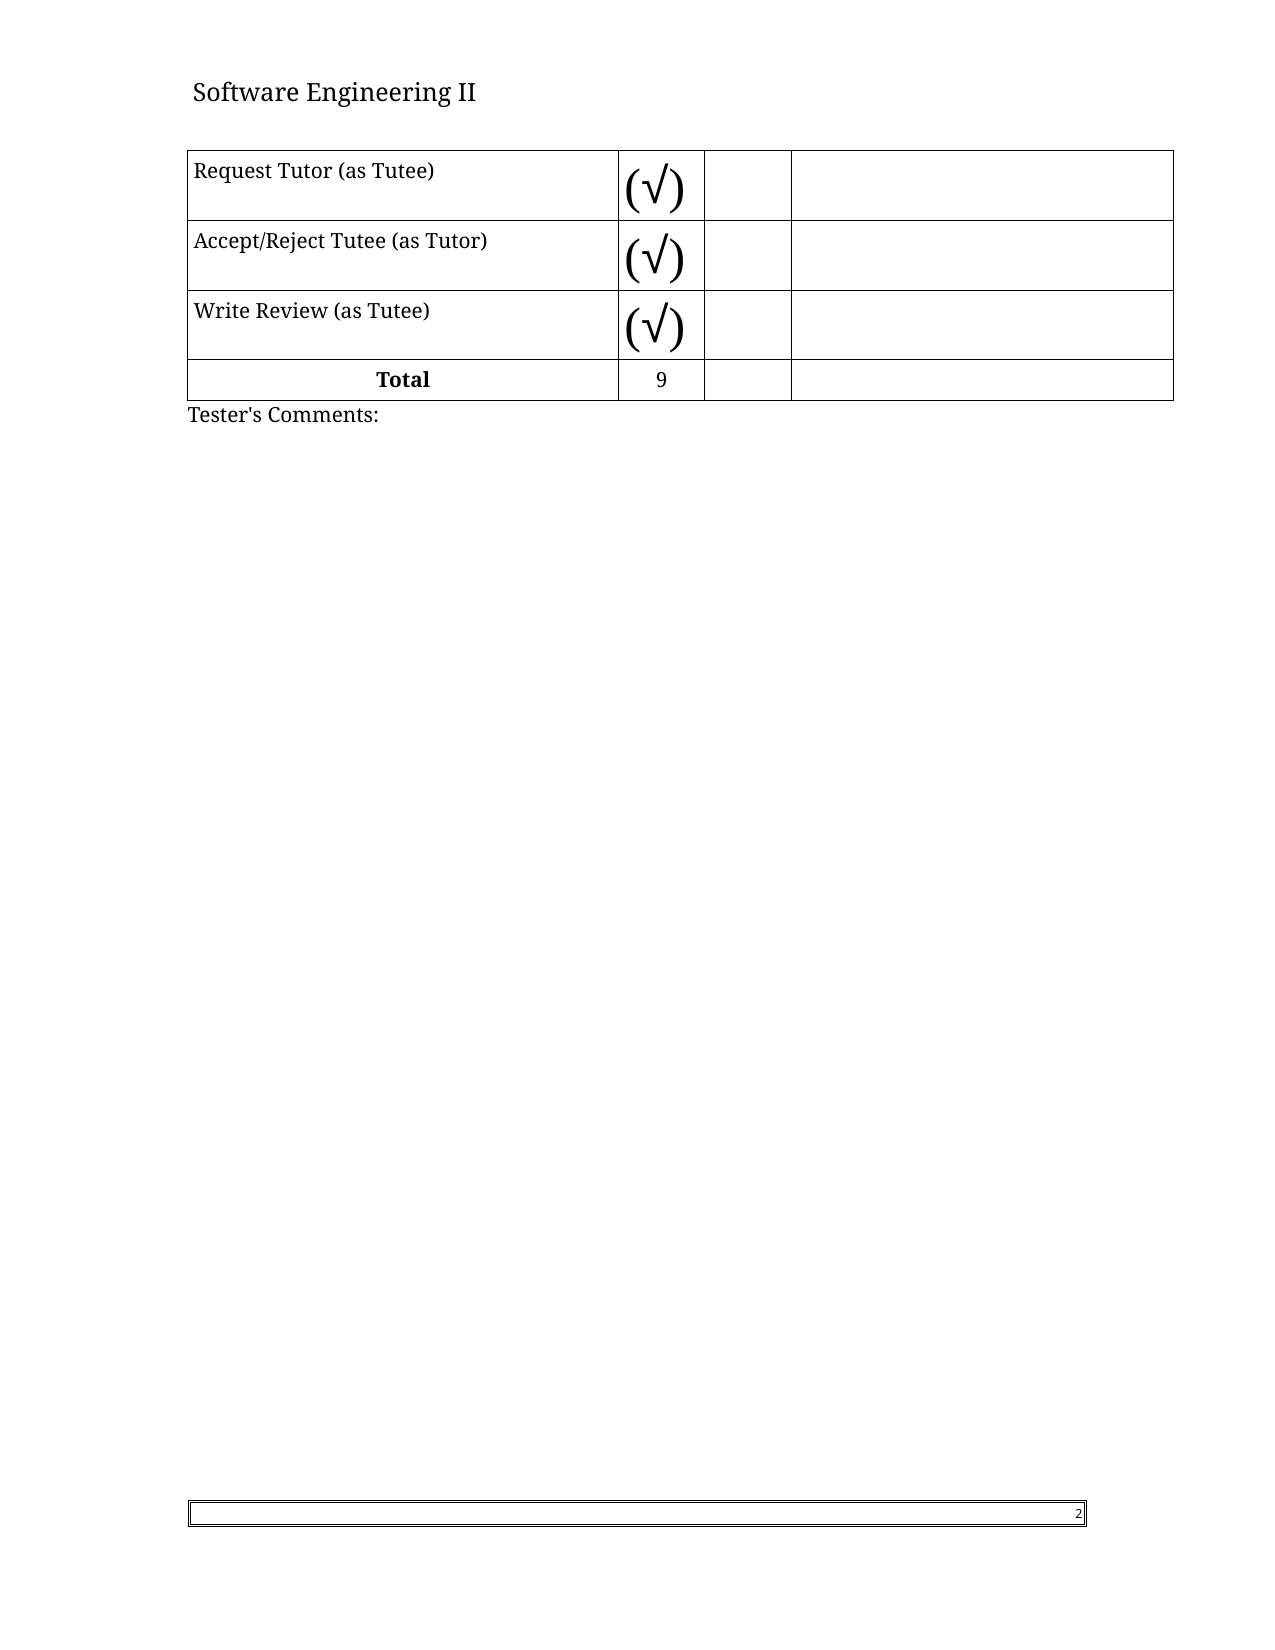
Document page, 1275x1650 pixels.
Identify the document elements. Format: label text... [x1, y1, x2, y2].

text Tester's Comments: [187, 401, 1087, 429]
table_cell [792, 151, 1173, 220]
table_cell (√) [619, 221, 704, 289]
table_cell 9 [619, 360, 704, 400]
table_cell Request Tutor (as Tutee) [188, 151, 618, 220]
table_cell (√) [619, 291, 704, 359]
table_cell [792, 291, 1173, 359]
table_cell [792, 360, 1173, 400]
table_cell [792, 221, 1173, 289]
table_cell Write Review (as Tutee) [188, 291, 618, 359]
table_cell [705, 151, 791, 220]
table_cell [705, 291, 791, 359]
table_cell Total [188, 360, 618, 400]
table_cell [705, 221, 791, 289]
table_cell [705, 360, 791, 400]
table_cell (√) [619, 151, 704, 220]
table_cell Accept/Reject Tutee (as Tutor) [188, 221, 618, 289]
